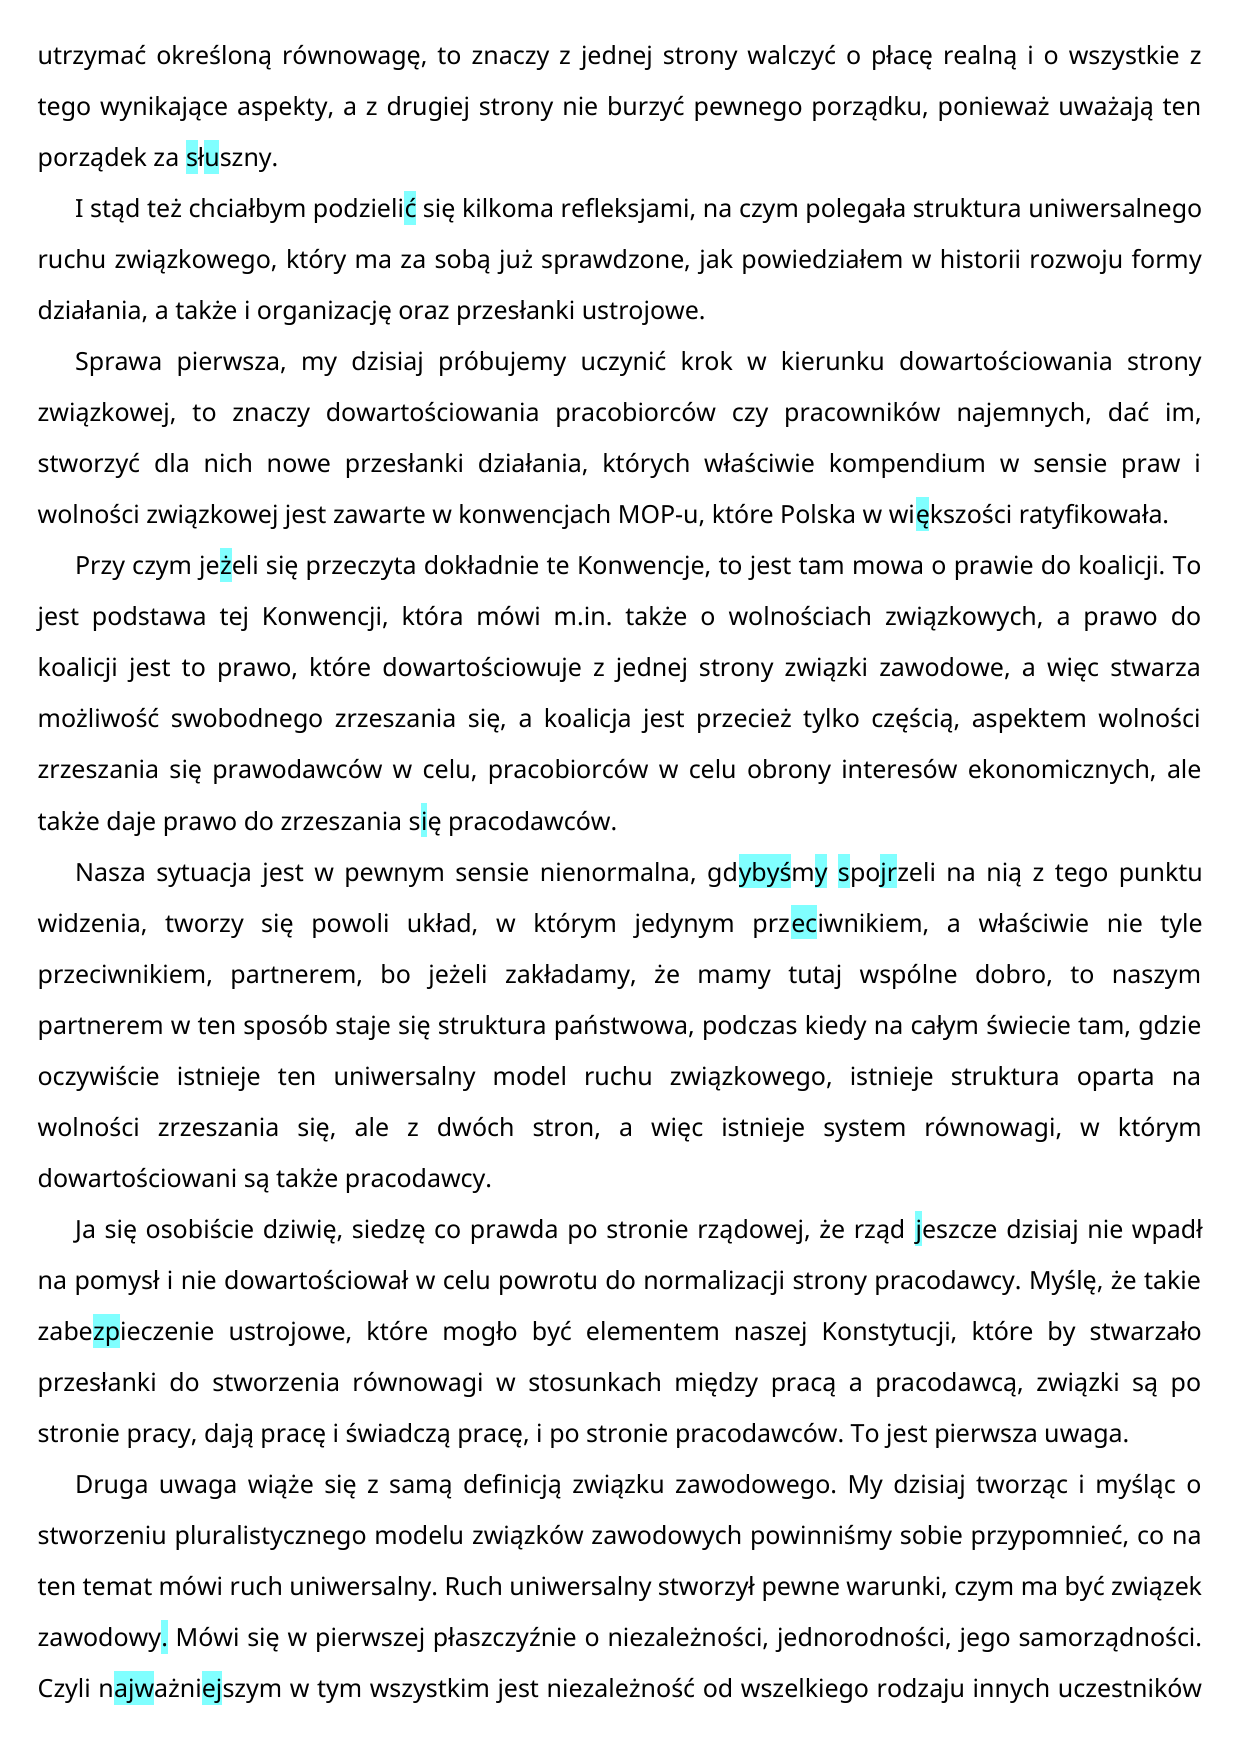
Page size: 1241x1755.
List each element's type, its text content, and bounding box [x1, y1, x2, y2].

text Ja się osobiście dziwię, siedzę co prawda po stronie rządowej, że rząd jeszcze dzisiaj nie wpadł na pomysł i nie dowartościował w celu powrotu do normalizacji strony pracodawcy. Myślę, że takie zabezpieczenie ustrojowe, które mogło być elementem naszej Konstytucji, które by stwarzało przesłanki do stworzenia równowagi w stosunkach między pracą a pracodawcą, związki są po stronie pracy, dają pracę i świadczą pracę, i po stronie pracodawców. To jest pierwsza uwaga. [37, 1211, 1203, 1450]
text Druga uwaga wiąże się z samą definicją związku zawodowego. My dzisiaj tworząc i myśląc o stworzeniu pluralistycznego modelu związków zawodowych powinniśmy sobie przypomnieć, co na ten temat mówi ruch uniwersalny. Ruch uniwersalny stworzył pewne warunki, czym ma być związek zawodowy. Mówi się w pierwszej płaszczyźnie o niezależności, jednorodności, jego samorządności. Czyli najważniejszym w tym wszystkim jest niezależność od wszelkiego rodzaju innych uczestników [37, 1467, 1203, 1705]
text Nasza sytuacja jest w pewnym sensie nienormalna, gdybyśmy spojrzeli na nią z tego punktu widzenia, tworzy się powoli układ, w którym jedynym przeciwnikiem, a właściwie nie tyle przeciwnikiem, partnerem, bo jeżeli zakładamy, że mamy tutaj wspólne dobro, to naszym partnerem w ten sposób staje się struktura państwowa, podczas kiedy na całym świecie tam, gdzie oczywiście istnieje ten uniwersalny model ruchu związkowego, istnieje struktura oparta na wolności zrzeszania się, ale z dwóch stron, a więc istnieje system równowagi, w którym dowartościowani są także pracodawcy. [37, 854, 1203, 1194]
text Przy czym jeżeli się przeczyta dokładnie te Konwencje, to jest tam mowa o prawie do koalicji. To jest podstawa tej Konwencji, która mówi m.in. także o wolnościach związkowych, a prawo do koalicji jest to prawo, które dowartościowuje z jednej strony związki zawodowe, a więc stwarza możliwość swobodnego zrzeszania się, a koalicja jest przecież tylko częścią, aspektem wolności zrzeszania się prawodawców w celu, pracobiorców w celu obrony interesów ekonomicznych, ale także daje prawo do zrzeszania się pracodawców. [37, 548, 1203, 837]
text Sprawa pierwsza, my dzisiaj próbujemy uczynić krok w kierunku dowartościowania strony związkowej, to znaczy dowartościowania pracobiorców czy pracowników najemnych, dać im, stworzyć dla nich nowe przesłanki działania, których właściwie kompendium w sensie praw i wolności związkowej jest zawarte w konwencjach MOP-u, które Polska w większości ratyfikowała. [37, 344, 1203, 531]
text utrzymać określoną równowagę, to znaczy z jednej strony walczyć o płacę realną i o wszystkie z tego wynikające aspekty, a z drugiej strony nie burzyć pewnego porządku, ponieważ uważają ten porządek za słuszny. [37, 37, 1203, 174]
text I stąd też chciałbym podzielić się kilkoma refleksjami, na czym polegała struktura uniwersalnego ruchu związkowego, który ma za sobą już sprawdzone, jak powiedziałem w historii rozwoju formy działania, a także i organizację oraz przesłanki ustrojowe. [37, 191, 1203, 327]
